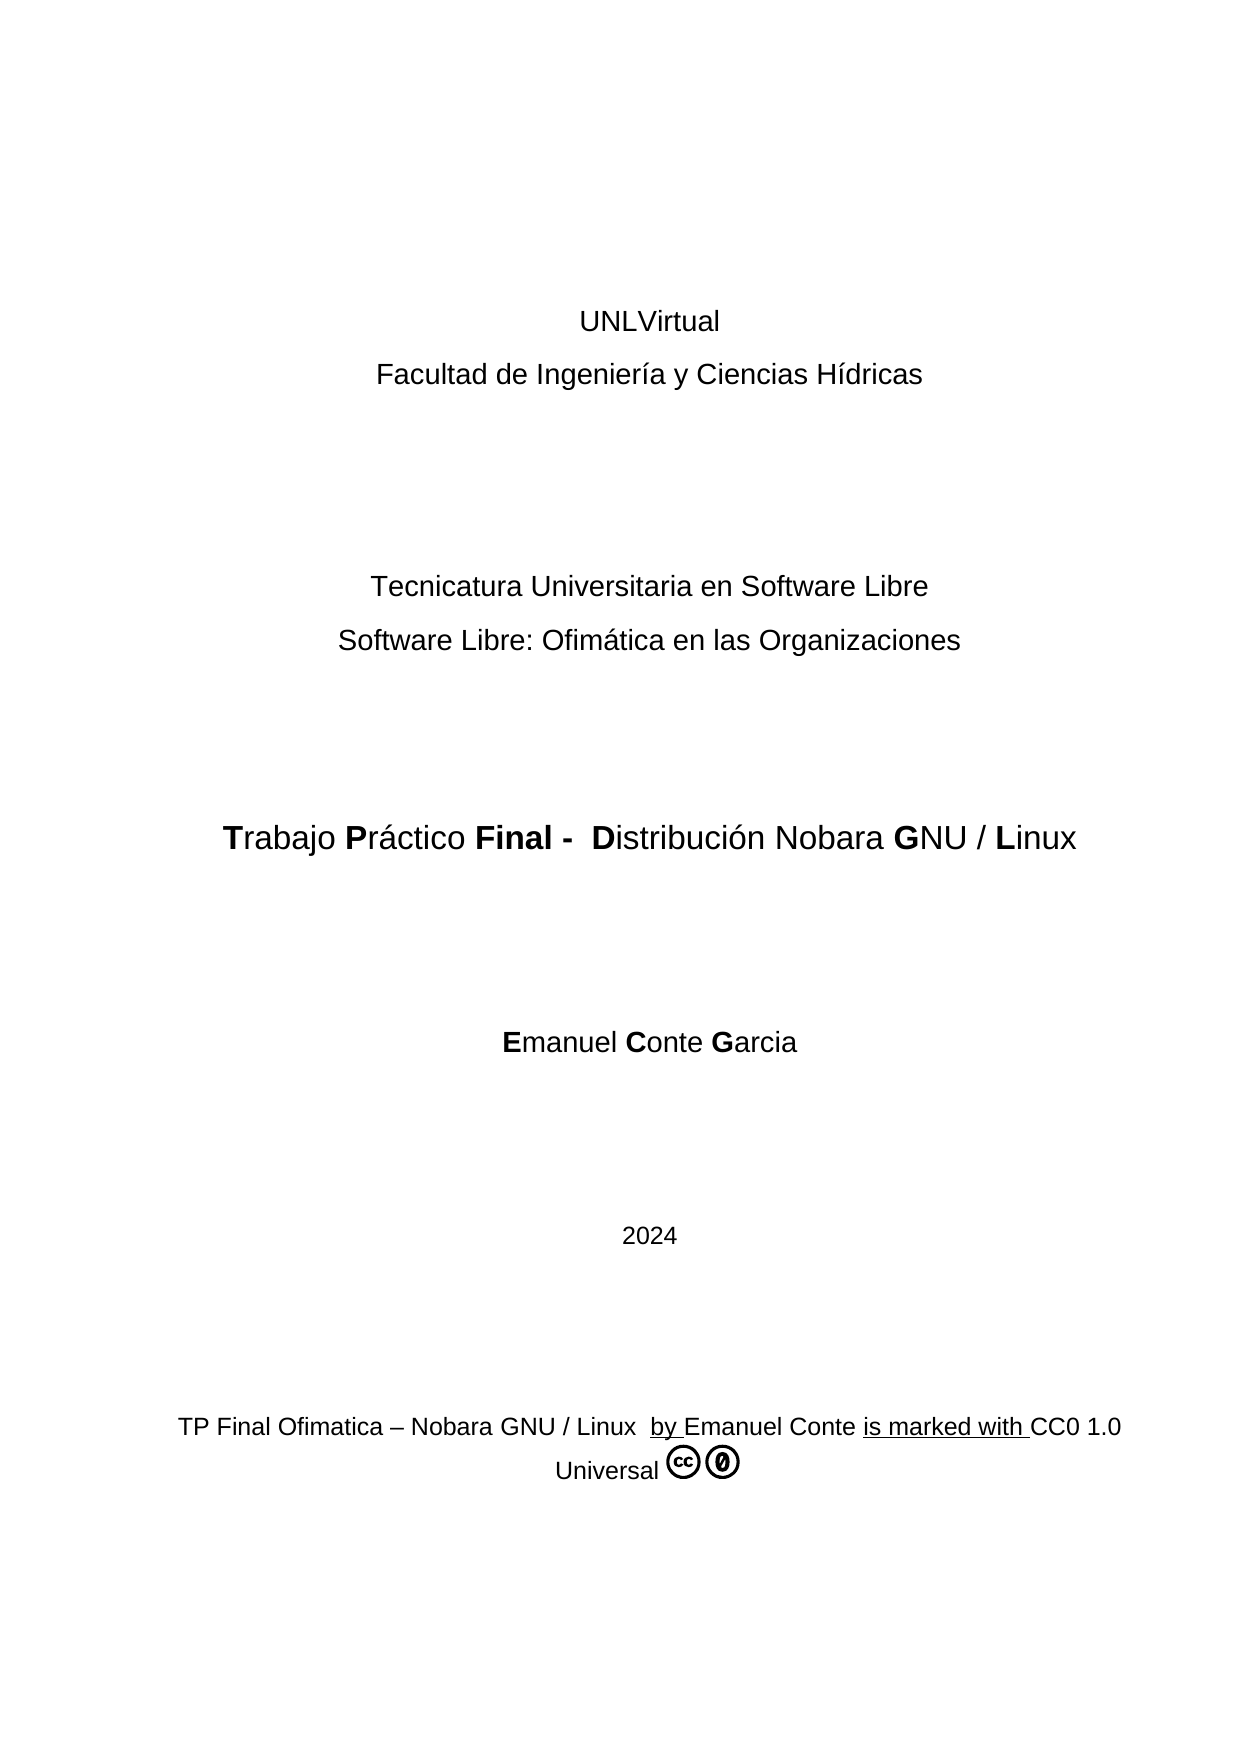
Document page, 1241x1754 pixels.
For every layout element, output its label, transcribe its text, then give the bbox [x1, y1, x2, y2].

text UNLVirtual [177, 304, 1122, 337]
text 2024 [177, 1221, 1122, 1250]
text Trabajo Práctico Final - Distribución Nobara GNU / Linux [177, 818, 1122, 857]
text Facultad de Ingeniería y Ciencias Hídricas [177, 357, 1122, 390]
text Emanuel Conte Garcia [177, 1025, 1122, 1059]
text TP Final Ofimatica – Nobara GNU / Linux by Emanuel Conte is marked with CC0 1.0 Universal [177, 1412, 1122, 1484]
text Software Libre: Ofimática en las Organizaciones [177, 622, 1122, 656]
text Tecnicatura Universitaria en Software Libre [177, 569, 1122, 603]
